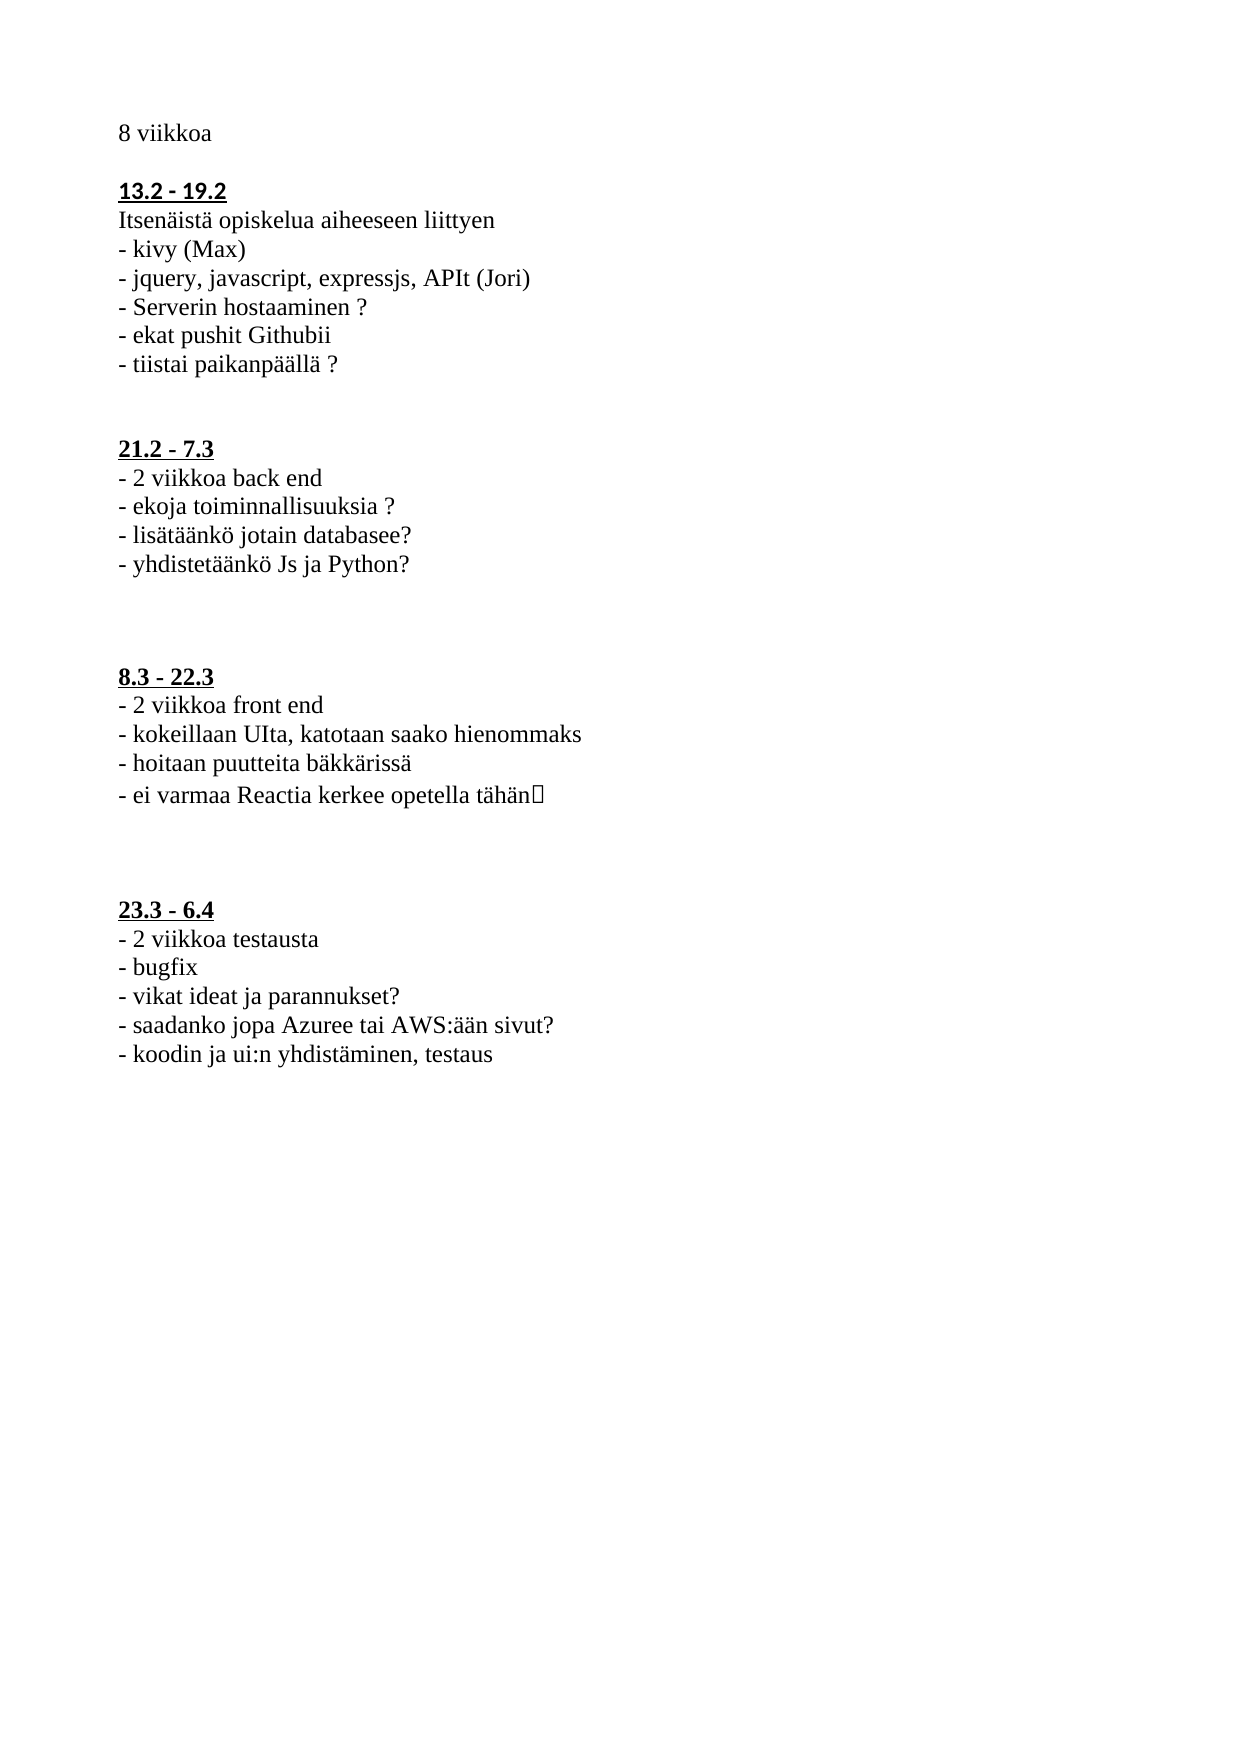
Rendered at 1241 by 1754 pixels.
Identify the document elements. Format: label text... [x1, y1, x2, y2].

text - ekat pushit Githubii [118, 320, 1122, 349]
text 8 viikkoa [118, 118, 1122, 147]
text - bugfix [118, 952, 1122, 981]
text - ekoja toiminnallisuuksia ? [118, 491, 1122, 520]
text - jquery, javascript, expressjs, APIt (Jori) [118, 263, 1122, 292]
text - saadanko jopa Azuree tai AWS:ään sivut? [118, 1010, 1122, 1039]
text - hoitaan puutteita bäkkärissä [118, 748, 1122, 777]
text 13.2 - 19.2 [118, 175, 1122, 205]
text 8.3 - 22.3 [118, 662, 1122, 691]
text - lisätäänkö jotain databasee? [118, 520, 1122, 549]
text - Serverin hostaaminen ? [118, 292, 1122, 320]
text - 2 viikkoa testausta [118, 924, 1122, 952]
text - koodin ja ui:n yhdistäminen, testaus [118, 1039, 1122, 1067]
text Itsenäistä opiskelua aiheeseen liittyen [118, 205, 1122, 234]
text 21.2 - 7.3 [118, 434, 1122, 463]
text - 2 viikkoa front end [118, 691, 1122, 719]
text - kivy (Max) [118, 234, 1122, 263]
text 23.3 - 6.4 [118, 895, 1122, 924]
text - vikat ideat ja parannukset? [118, 981, 1122, 1010]
text - tiistai paikanpäällä ? [118, 349, 1122, 378]
text - kokeillaan UIta, katotaan saako hienommaks [118, 719, 1122, 748]
text - yhdistetäänkö Js ja Python? [118, 549, 1122, 578]
text - 2 viikkoa back end [118, 463, 1122, 491]
text - ei varmaa Reactia kerkee opetella tähän🤓 [118, 777, 1122, 811]
